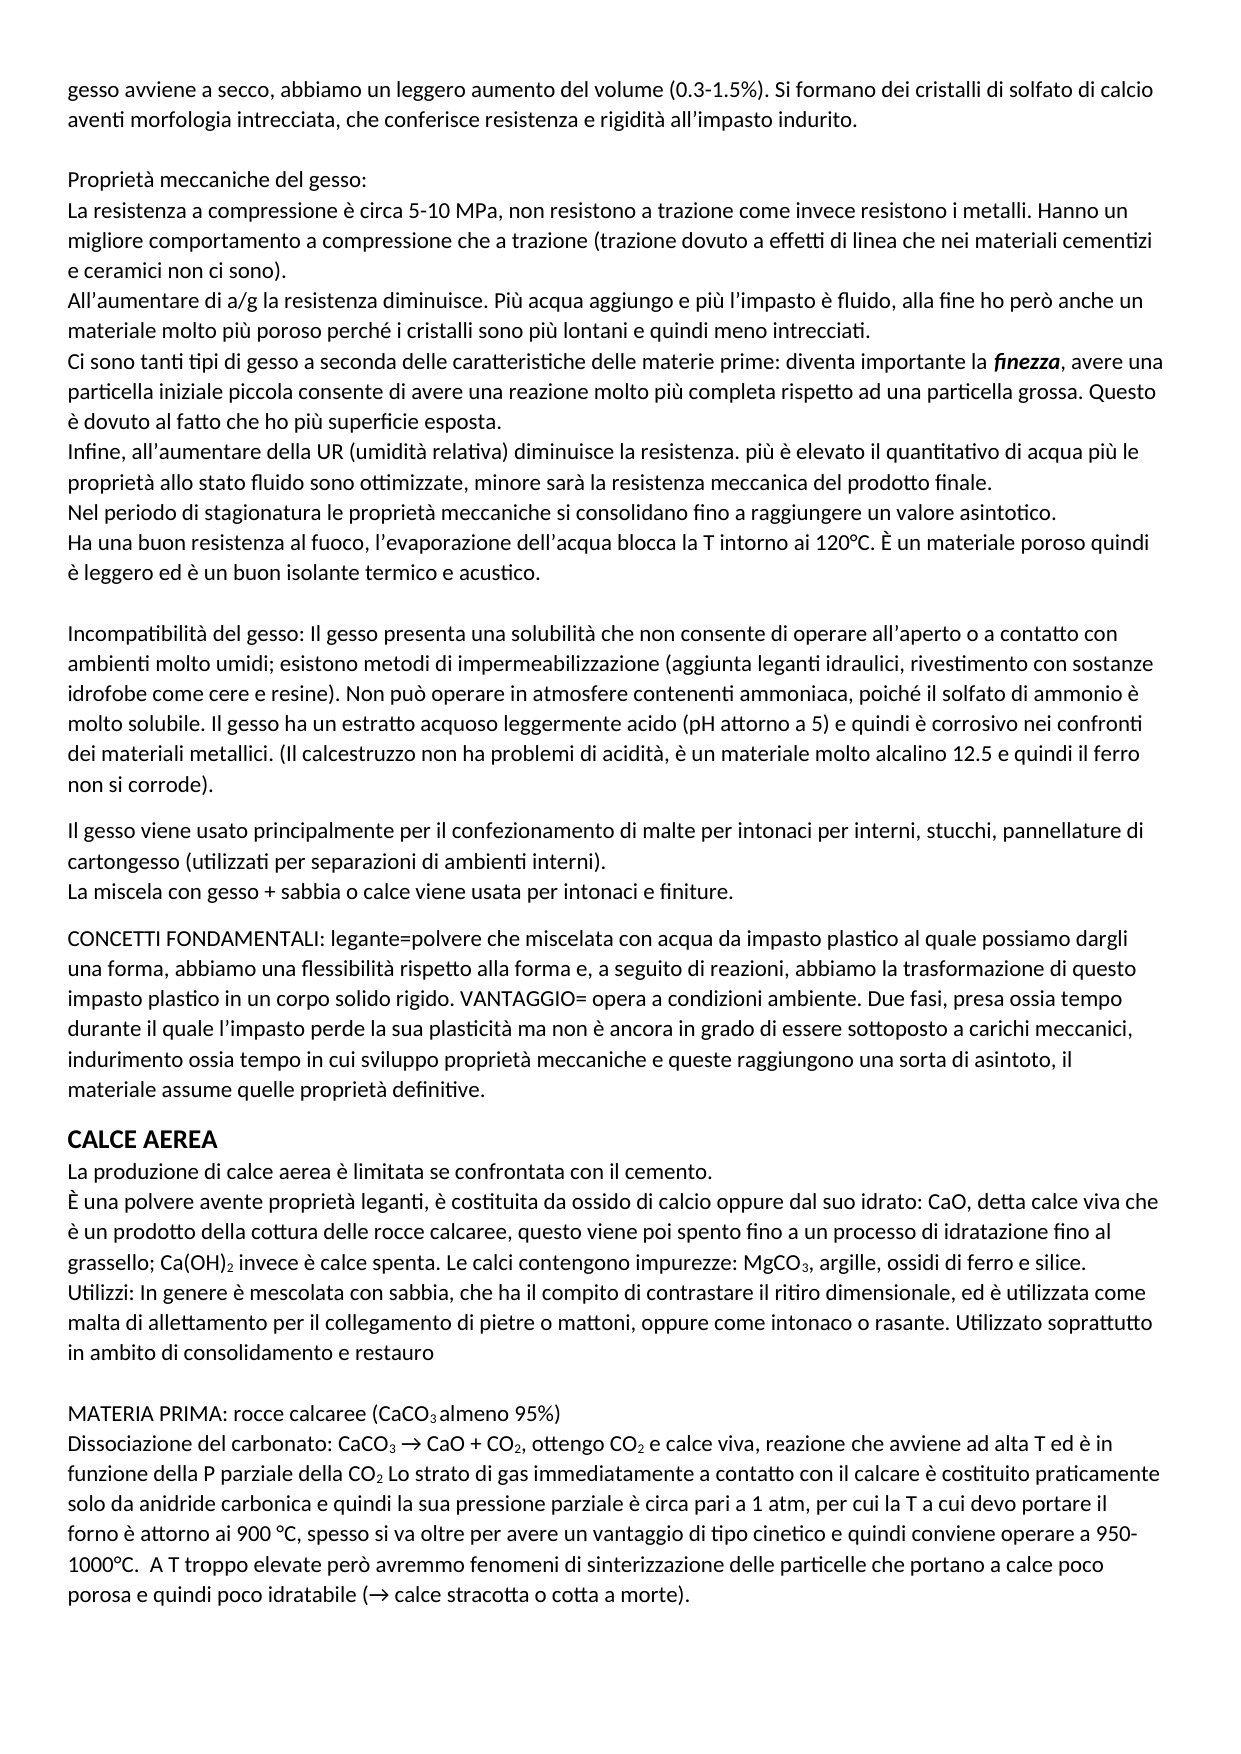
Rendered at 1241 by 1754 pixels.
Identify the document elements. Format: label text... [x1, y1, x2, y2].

text Il gesso viene usato principalmente per il confezionamento di malte per intonaci per interni, stucchi, pannellature di cartongesso (utilizzati per separazioni di ambienti interni). La miscela con gesso + sabbia o calce viene usata per intonaci e finiture. [67, 817, 1165, 905]
text CONCETTI FONDAMENTALI: legante=polvere che miscelata con acqua da impasto plastico al quale possiamo dargli una forma, abbiamo una flessibilità rispetto alla forma e, a seguito di reazioni, abbiamo la trasformazione di questo impasto plastico in un corpo solido rigido. VANTAGGIO= opera a condizioni ambiente. Due fasi, presa ossia tempo durante il quale l’impasto perde la sua plasticità ma non è ancora in grado di essere sottoposto a carichi meccanici, indurimento ossia tempo in cui sviluppo proprietà meccaniche e queste raggiungono una sorta di asintoto, il materiale assume quelle proprietà definitive. [67, 924, 1165, 1103]
text gesso avviene a secco, abbiamo un leggero aumento del volume (0.3-1.5%). Si formano dei cristalli di solfato di calcio aventi morfologia intrecciata, che conferisce resistenza e rigidità all’impasto indurito. Proprietà meccaniche del gesso: La resistenza a compressione è circa 5-10 MPa, non resistono a trazione come invece resistono i metalli. Hanno un migliore comportamento a compressione che a trazione (trazione dovuto a effetti di linea che nei materiali cementizi e ceramici non ci sono). All’aumentare di a/g la resistenza diminuisce. Più acqua aggiungo e più l’impasto è fluido, alla fine ho però anche un materiale molto più poroso perché i cristalli sono più lontani e quindi meno intrecciati. Ci sono tanti tipi di gesso a seconda delle caratteristiche delle materie prime: diventa importante la finezza, avere una particella iniziale piccola consente di avere una reazione molto più completa rispetto ad una particella grossa. Questo è dovuto al fatto che ho più superficie esposta. Infine, all’aumentare della UR (umidità relativa) diminuisce la resistenza. più è elevato il quantitativo di acqua più le proprietà allo stato fluido sono ottimizzate, minore sarà la resistenza meccanica del prodotto finale. Nel periodo di stagionatura le proprietà meccaniche si consolidano fino a raggiungere un valore asintotico. Ha una buon resistenza al fuoco, l’evaporazione dell’acqua blocca la T intorno ai 120°C. È un materiale poroso quindi è leggero ed è un buon isolante termico e acustico. Incompatibilità del gesso: Il gesso presenta una solubilità che non consente di operare all’aperto o a contatto con ambienti molto umidi; esistono metodi di impermeabilizzazione (aggiunta leganti idraulici, rivestimento con sostanze idrofobe come cere e resine). Non può operare in atmosfere contenenti ammoniaca, poiché il solfato di ammonio è molto solubile. Il gesso ha un estratto acquoso leggermente acido (pH attorno a 5) e quindi è corrosivo nei confronti dei materiali metallici. (Il calcestruzzo non ha problemi di acidità, è un materiale molto alcalino 12.5 e quindi il ferro non si corrode). [67, 75, 1165, 798]
text CALCE AEREA La produzione di calce aerea è limitata se confrontata con il cemento. È una polvere avente proprietà leganti, è costituita da ossido di calcio oppure dal suo idrato: CaO, detta calce viva che è un prodotto della cottura delle rocce calcaree, questo viene poi spento fino a un processo di idratazione fino al grassello; Ca(OH)2 invece è calce spenta. Le calci contengono impurezze: MgCO3, argille, ossidi di ferro e silice. Utilizzi: In genere è mescolata con sabbia, che ha il compito di contrastare il ritiro dimensionale, ed è utilizzata come malta di allettamento per il collegamento di pietre o mattoni, oppure come intonaco o rasante. Utilizzato soprattutto in ambito di consolidamento e restauro MATERIA PRIMA: rocce calcaree (CaCO3 almeno 95%) Dissociazione del carbonato: CaCO3 → CaO + CO2, ottengo CO2 e calce viva, reazione che avviene ad alta T ed è in funzione della P parziale della CO2 Lo strato di gas immediatamente a contatto con il calcare è costituito praticamente solo da anidride carbonica e quindi la sua pressione parziale è circa pari a 1 atm, per cui la T a cui devo portare il forno è attorno ai 900 °C, spesso si va oltre per avere un vantaggio di tipo cinetico e quindi conviene operare a 950-1000°C. A T troppo elevate però avremmo fenomeni di sinterizzazione delle particelle che portano a calce poco porosa e quindi poco idratabile (→ calce stracotta o cotta a morte). [67, 1122, 1165, 1644]
